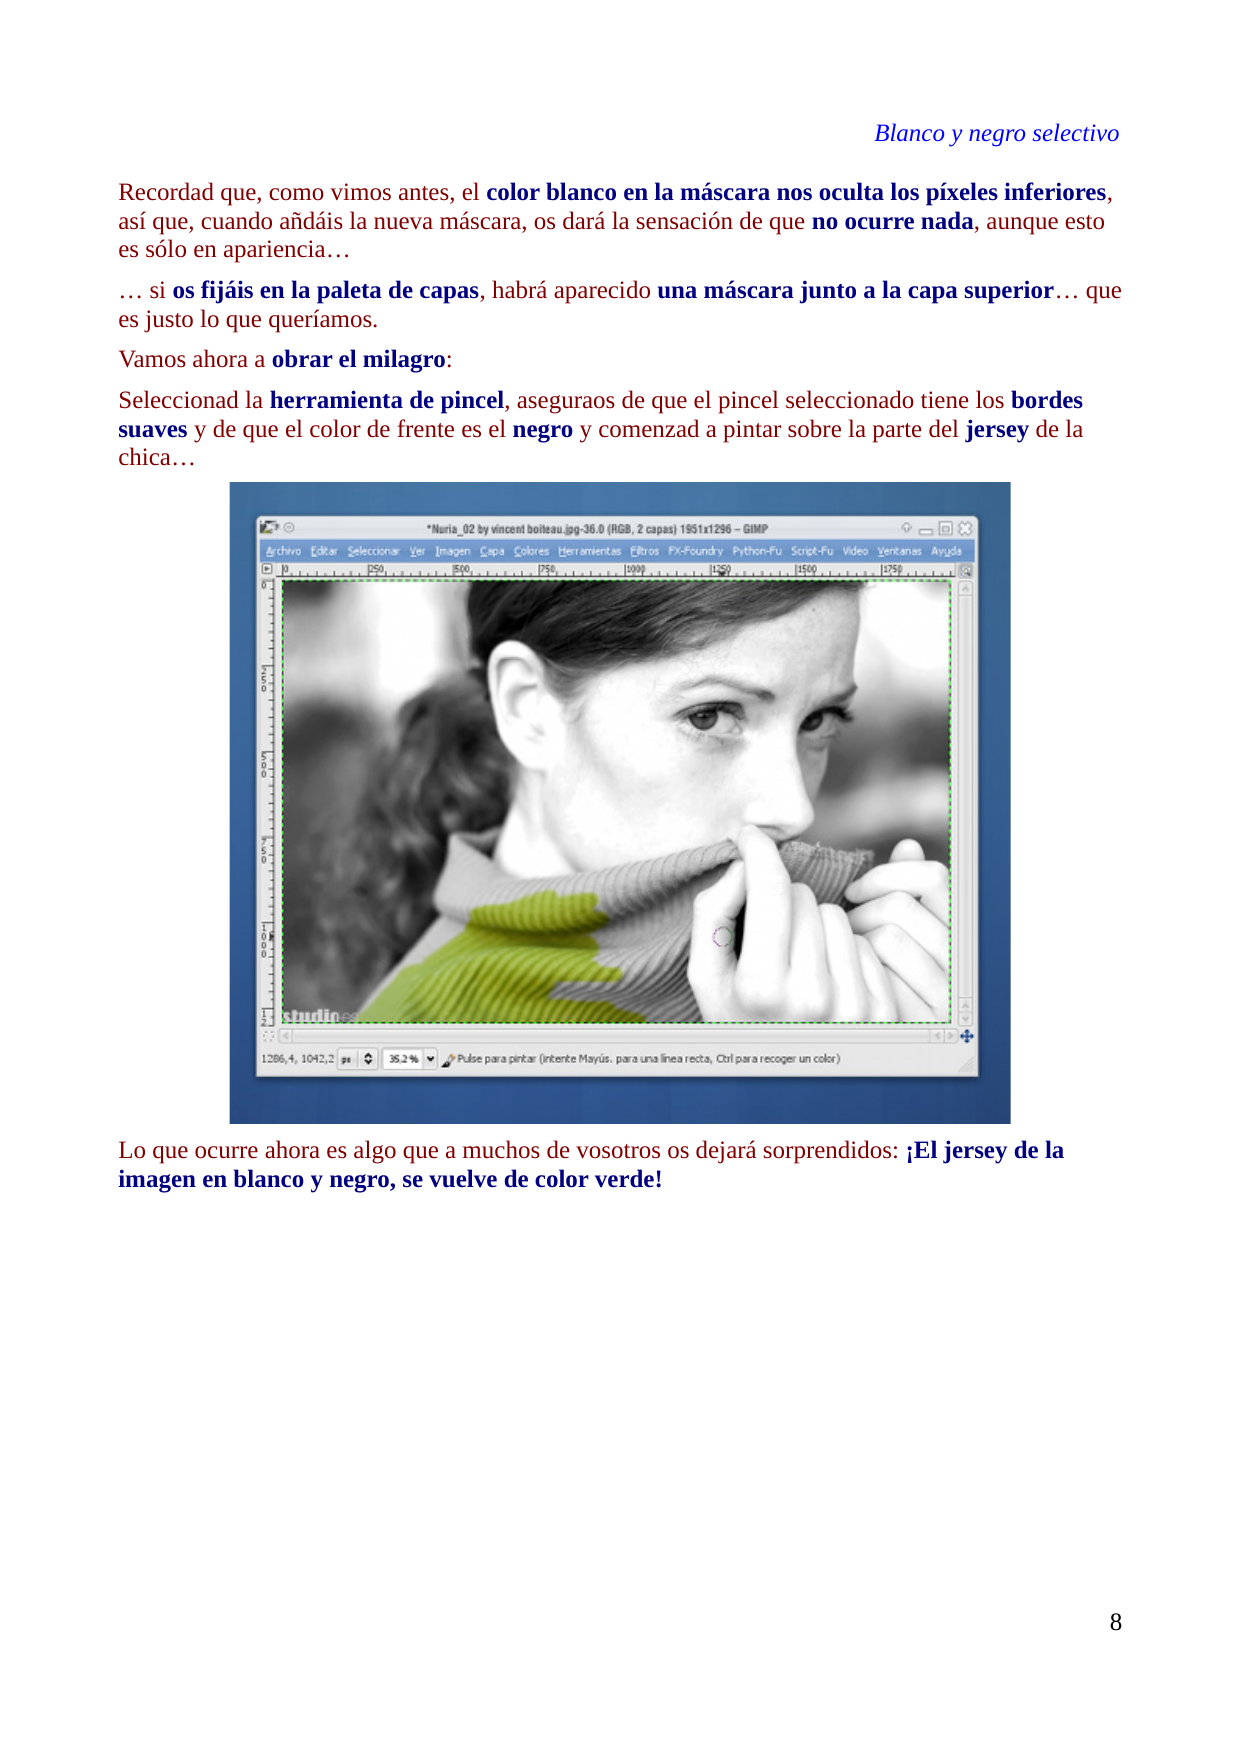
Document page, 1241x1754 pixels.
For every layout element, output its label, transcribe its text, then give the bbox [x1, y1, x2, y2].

text Seleccionad la herramienta de pincel, aseguraos de que el pincel seleccionado tiene los bordes suaves y de que el color de frente es el negro y comenzad a pintar sobre la parte del jersey de la chica… [118, 385, 1122, 471]
text Vamos ahora a obrar el milagro: [118, 344, 1122, 373]
text … si os fijáis en la paleta de capas, habrá aparecido una máscara junto a la capa superior… que es justo lo que queríamos. [118, 275, 1122, 333]
text Recordad que, como vimos antes, el color blanco en la máscara nos oculta los píxeles inferiores, así que, cuando añdáis la nueva máscara, os dará la sensación de que no ocurre nada, aunque esto es sólo en apariencia… [118, 177, 1122, 263]
text Lo que ocurre ahora es algo que a muchos de vosotros os dejará sorprendidos: ¡El jersey de la imagen en blanco y negro, se vuelve de color verde! [118, 1135, 1122, 1193]
picture [229, 482, 1011, 1124]
